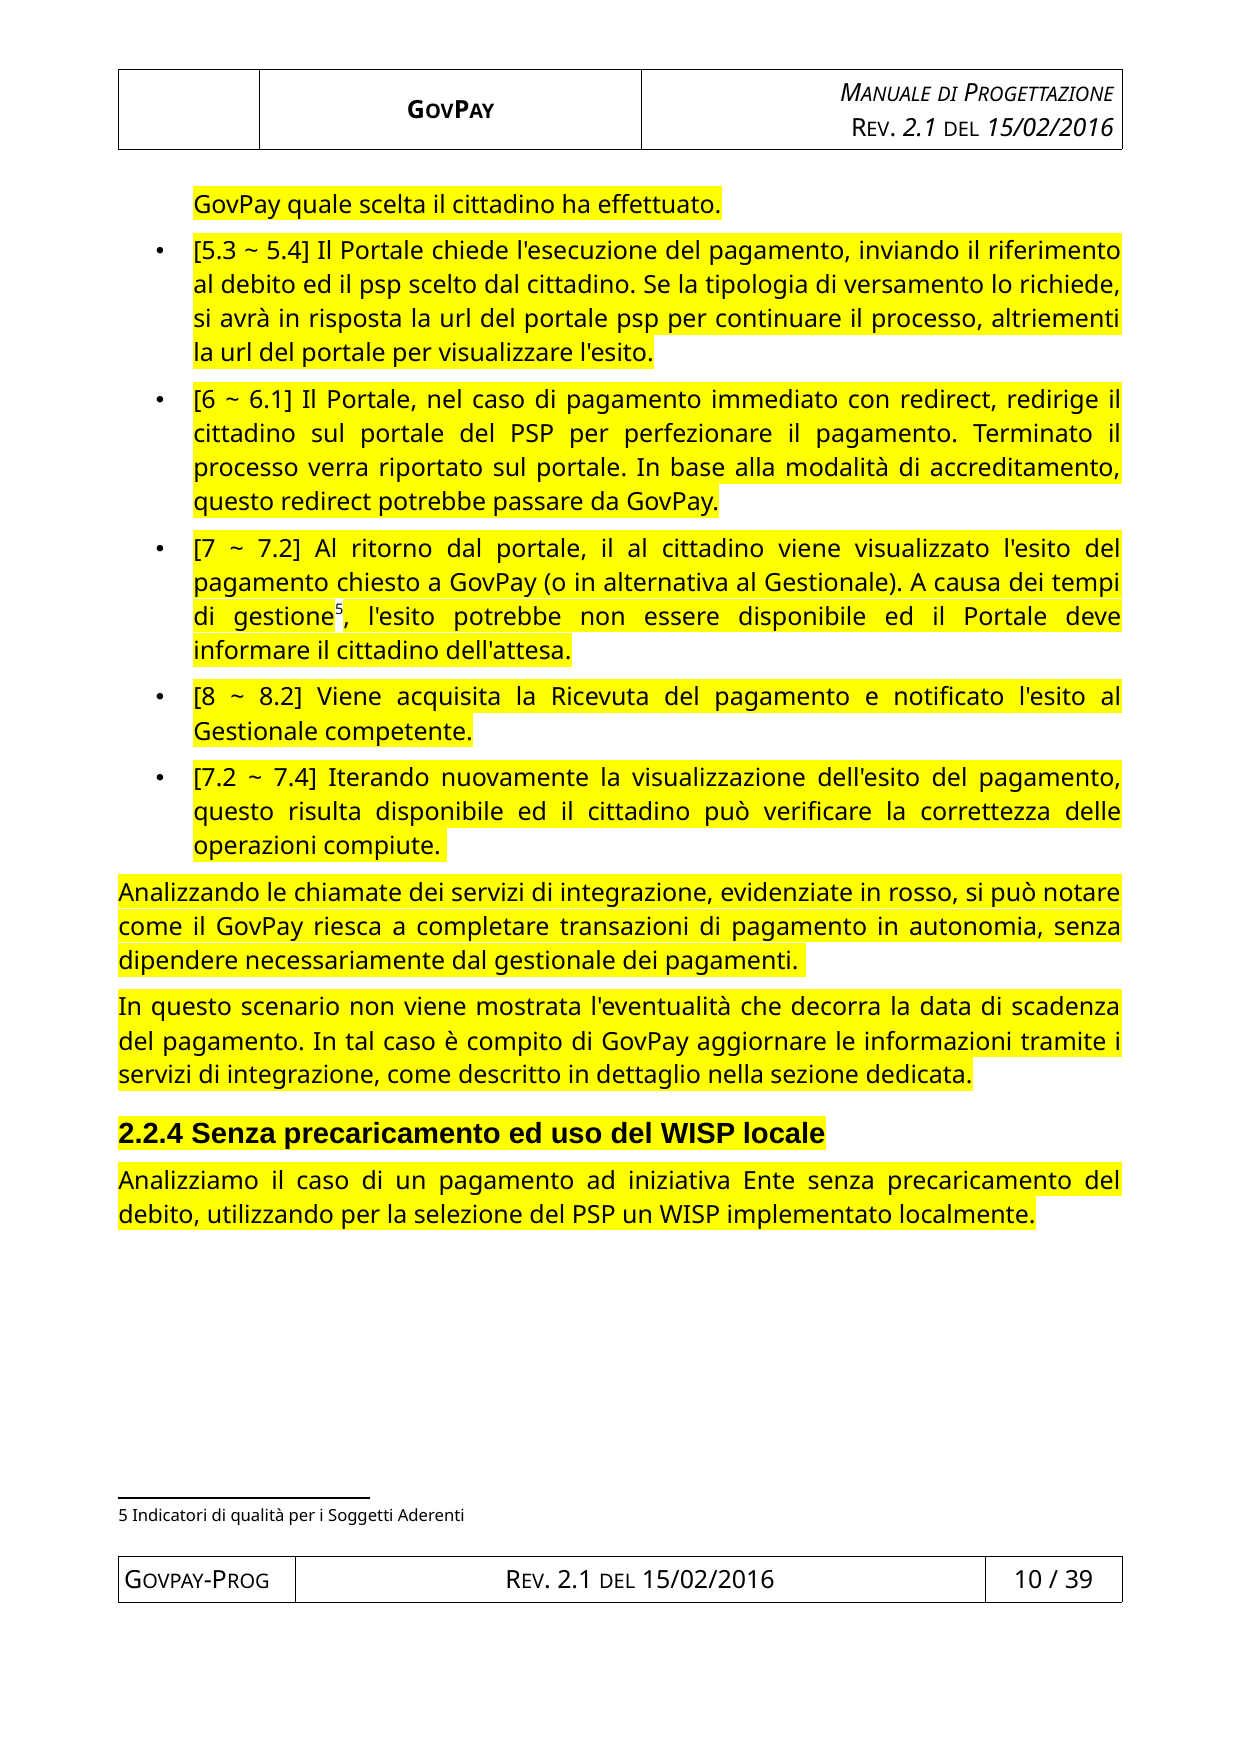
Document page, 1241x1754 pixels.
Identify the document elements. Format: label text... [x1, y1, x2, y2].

text In questo scenario non viene mostrata l'eventualità che decorra la data di scadenza del pagamento. In tal caso è compito di GovPay aggiornare le informazioni tramite i servizi di integrazione, come descritto in dettaglio nella sezione dedicata. [118, 989, 1122, 1091]
list [7 ~ 7.2] Al ritorno dal portale, il al cittadino viene visualizzato l'esito del pagamento chiesto a GovPay (o in alternativa al Gestionale). A causa dei tempi di gestione, l'esito potrebbe non essere disponibile ed il Portale deve informare il cittadino dell'attesa. [156, 530, 1122, 667]
list [7.2 ~ 7.4] Iterando nuovamente la visualizzazione dell'esito del pagamento, questo risulta disponibile ed il cittadino può verificare la correttezza delle operazioni compiute. [156, 760, 1122, 862]
list [8 ~ 8.2] Viene acquisita la Ricevuta del pagamento e notificato l'esito al Gestionale competente. [156, 679, 1122, 747]
list [6 ~ 6.1] Il Portale, nel caso di pagamento immediato con redirect, redirige il cittadino sul portale del PSP per perfezionare il pagamento. Terminato il processo verra riportato sul portale. In base alla modalità di accreditamento, questo redirect potrebbe passare da GovPay. [156, 382, 1122, 518]
list Indicatori di qualità per i Soggetti Aderenti [118, 1504, 1122, 1527]
subtitle Senza precaricamento ed uso del WISP locale [118, 1116, 1122, 1150]
list GovPay quale scelta il cittadino ha effettuato. [156, 186, 1122, 220]
text Analizziamo il caso di un pagamento ad iniziativa Ente senza precaricamento del debito, utilizzando per la selezione del PSP un WISP implementato localmente. [118, 1162, 1122, 1230]
text Analizzando le chiamate dei servizi di integrazione, evidenziate in rosso, si può notare come il GovPay riesca a completare transazioni di pagamento in autonomia, senza dipendere necessariamente dal gestionale dei pagamenti. [118, 874, 1122, 977]
list [5.3 ~ 5.4] Il Portale chiede l'esecuzione del pagamento, inviando il riferimento al debito ed il psp scelto dal cittadino. Se la tipologia di versamento lo richiede, si avrà in risposta la url del portale psp per continuare il processo, altriementi la url del portale per visualizzare l'esito. [156, 233, 1122, 369]
